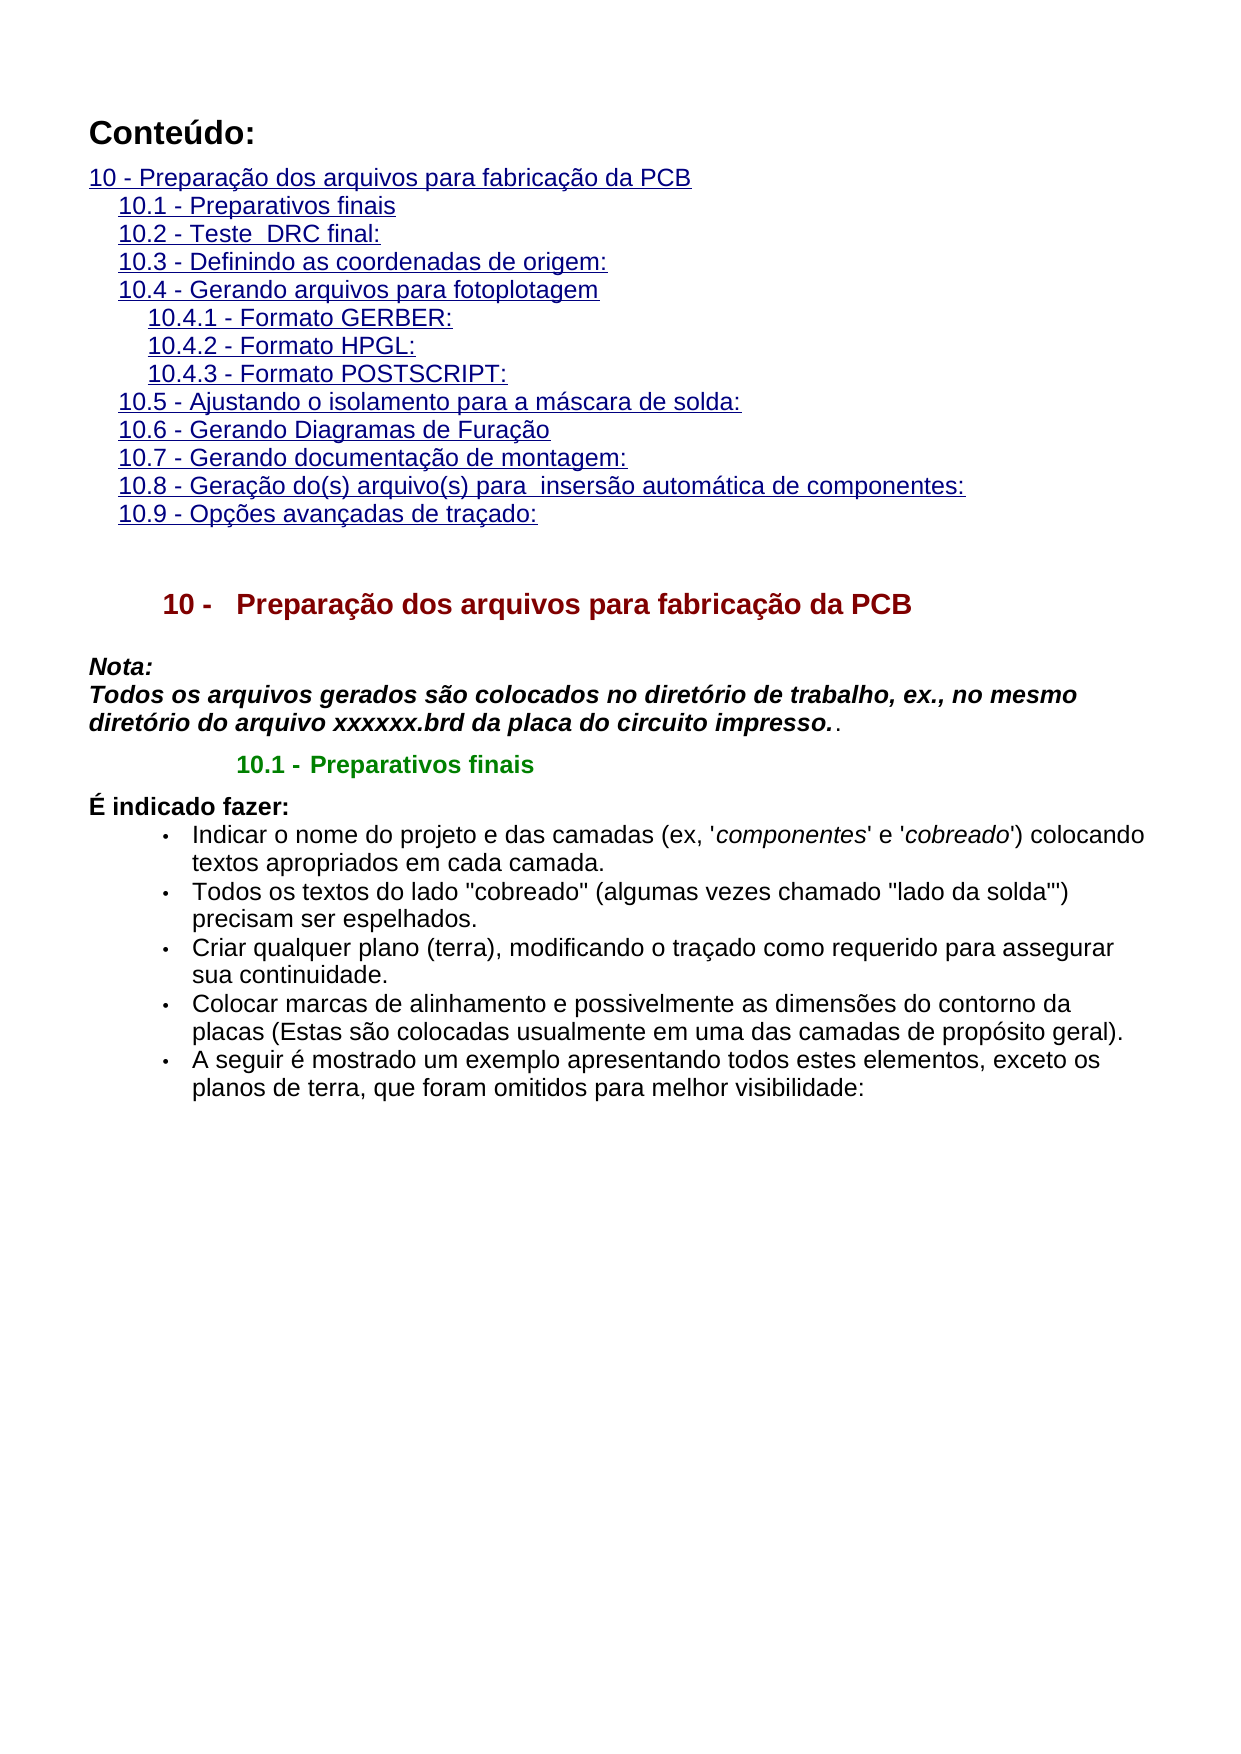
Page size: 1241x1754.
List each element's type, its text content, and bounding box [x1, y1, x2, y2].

text 10.2 - Teste DRC final: [118, 219, 1152, 248]
list A seguir é mostrado um exemplo apresentando todos estes elementos, exceto os planos de terra, que foram omitidos para melhor visibilidade: [162, 1046, 1152, 1102]
text Nota: [88, 653, 1152, 681]
list Colocar marcas de alinhamento e possivelmente as dimensões do contorno da placas (Estas são colocadas usualmente em uma das camadas de propósito geral). [162, 989, 1152, 1046]
list Criar qualquer plano (terra), modificando o traçado como requerido para assegurar sua continuidade. [162, 933, 1152, 989]
text 10.8 - Geração do(s) arquivo(s) para insersão automática de componentes: [118, 472, 1152, 500]
text 10.7 - Gerando documentação de montagem: [118, 444, 1152, 472]
text 10.4.2 - Formato HPGL: [147, 332, 1152, 360]
text 10.5 - Ajustando o isolamento para a máscara de solda: [118, 388, 1152, 416]
list Indicar o nome do projeto e das camadas (ex, 'componentes' e 'cobreado') colocando textos apropriados em cada camada. [162, 821, 1152, 877]
text 10.4.3 - Formato POSTSCRIPT: [147, 360, 1152, 388]
subtitle Preparativos finais [162, 751, 1152, 779]
text É indicado fazer: [88, 793, 1152, 821]
text 10 - Preparação dos arquivos para fabricação da PCB [88, 163, 1152, 192]
text 10.4 - Gerando arquivos para fotoplotagem [118, 276, 1152, 304]
text 10.1 - Preparativos finais [118, 192, 1152, 219]
text 10.4.1 - Formato GERBER: [147, 304, 1152, 332]
list Todos os textos do lado "cobreado" (algumas vezes chamado "lado da solda"') precisam ser espelhados. [162, 877, 1152, 933]
text 10.3 - Definindo as coordenadas de origem: [118, 248, 1152, 276]
subtitle Conteúdo: [88, 113, 1152, 151]
subtitle Preparação dos arquivos para fabricação da PCB [88, 588, 1152, 621]
text 10.6 - Gerando Diagramas de Furação [118, 416, 1152, 444]
text 10.9 - Opções avançadas de traçado: [118, 500, 1152, 528]
text Todos os arquivos gerados são colocados no diretório de trabalho, ex., no mesmo diretório do arquivo xxxxxx.brd da placa do circuito impresso.. [88, 681, 1152, 737]
